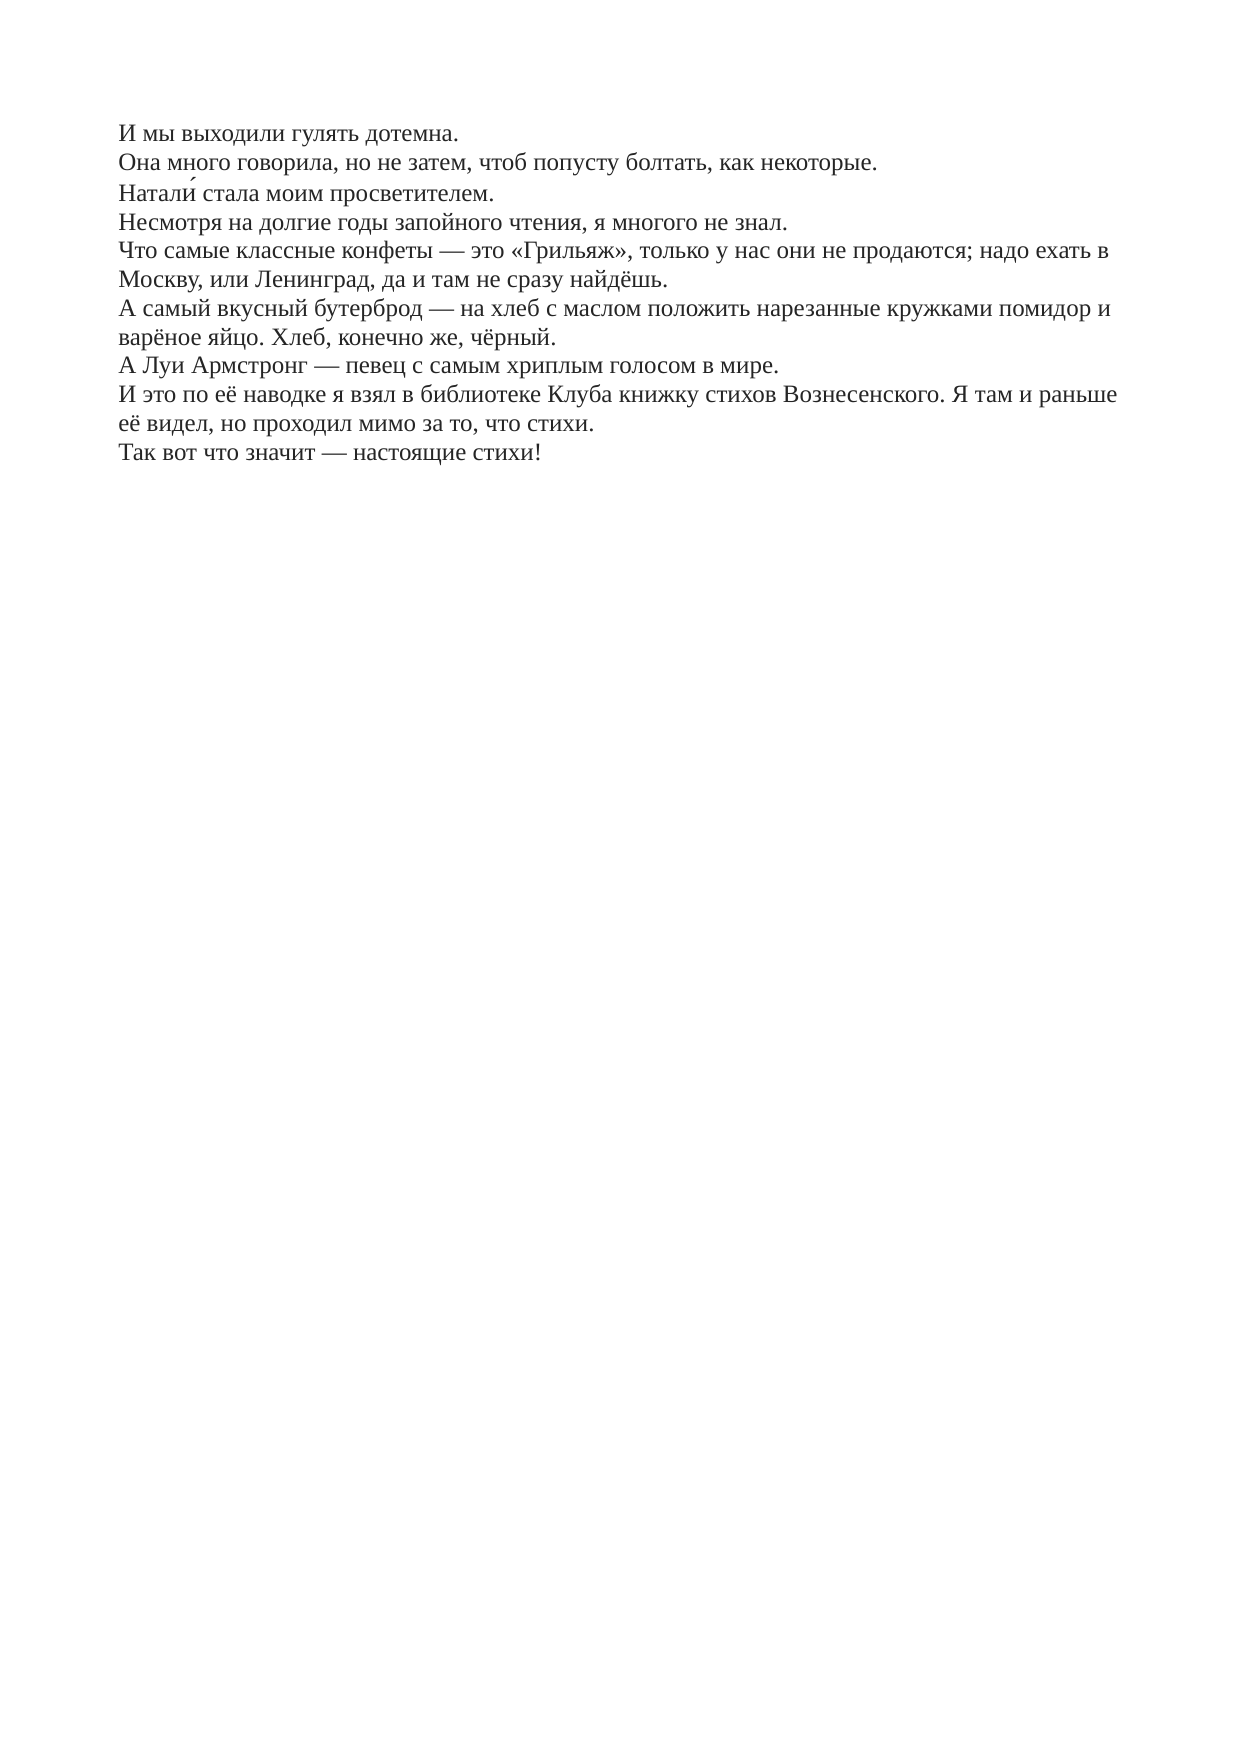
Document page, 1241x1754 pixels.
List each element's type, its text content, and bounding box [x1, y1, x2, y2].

text А самый вкусный бутерброд — на хлеб с маслом положить нарезанные кружками помидор и варёное яйцо. Хлеб, конечно же, чёрный. [118, 293, 1122, 351]
text Так вот что значит — настоящие стихи! [118, 437, 1122, 466]
text И это по её наводке я взял в библиотеке Клуба книжку стихов Вознесенского. Я там и раньше её видел, но проходил мимо за то, что стихи. [118, 379, 1122, 437]
text Несмотря на долгие годы запойного чтения, я многого не знал. [118, 207, 1122, 236]
text Она много говорила, но не затем, чтоб попусту болтать, как некоторые. [118, 147, 1122, 176]
text Натали́ стала моим просветителем. [118, 176, 1122, 207]
text А Луи Армстронг — певец с самым хриплым голосом в мире. [118, 351, 1122, 379]
text Что самые классные конфеты — это «Грильяж», только у нас они не продаются; надо ехать в Москву, или Ленинград, да и там не сразу найдёшь. [118, 236, 1122, 293]
text И мы выходили гулять дотемна. [118, 118, 1122, 147]
